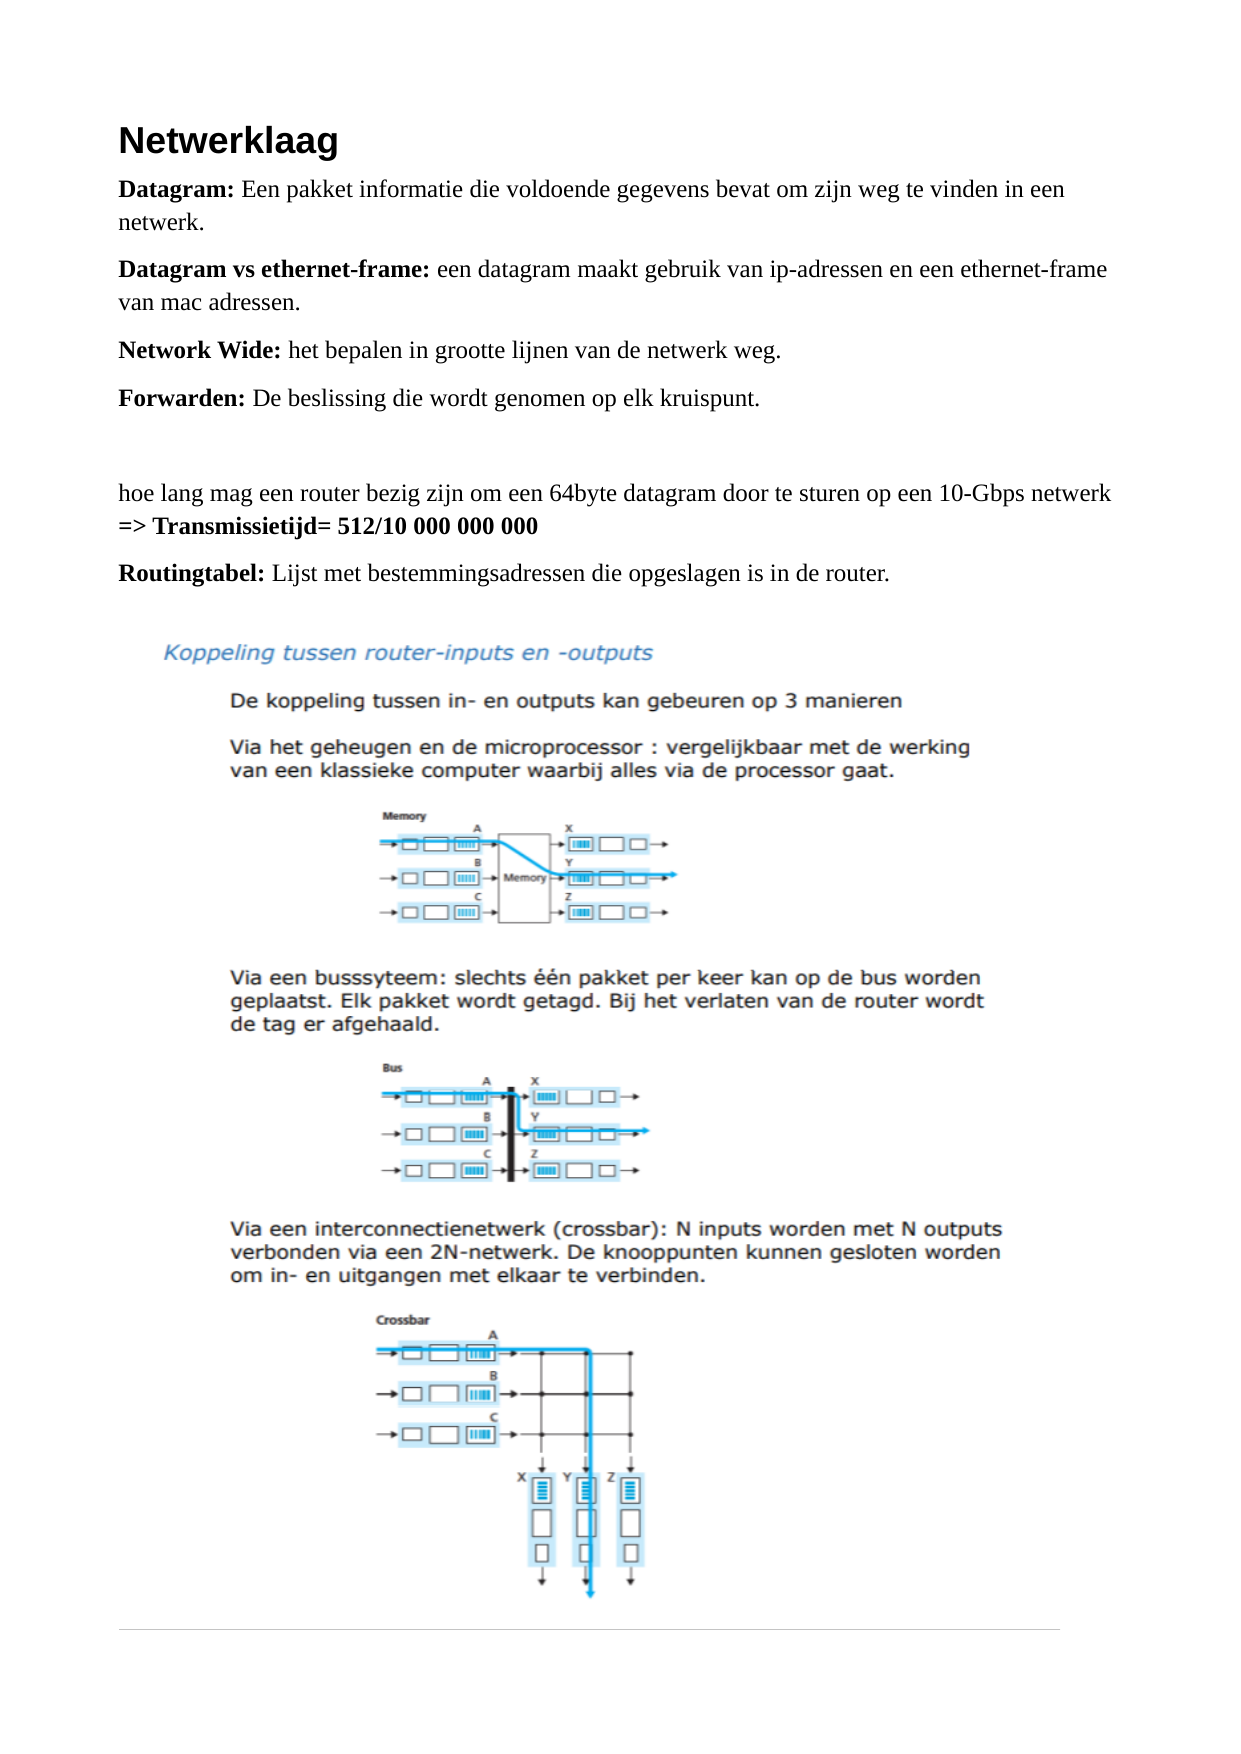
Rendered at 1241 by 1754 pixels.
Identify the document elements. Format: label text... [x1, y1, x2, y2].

subtitle Netwerklaag [118, 118, 1122, 161]
text Routingtabel: Lijst met bestemmingsadressen die opgeslagen is in de router. [118, 558, 1122, 587]
text Forwarden: De beslissing die wordt genomen op elk kruispunt. [118, 383, 1122, 411]
text Network Wide: het bepalen in grootte lijnen van de netwerk weg. [118, 335, 1122, 364]
picture [119, 622, 1060, 1631]
text hoe lang mag een router bezig zijn om een 64byte datagram door te sturen op een 10-Gbps netwerk => Transmissietijd= 512/10 000 000 000 [118, 478, 1122, 539]
text Datagram vs ethernet-frame: een datagram maakt gebruik van ip-adressen en een ethernet-frame van mac adressen. [118, 254, 1122, 316]
text Datagram: Een pakket informatie die voldoende gegevens bevat om zijn weg te vinden in een netwerk. [118, 174, 1122, 236]
